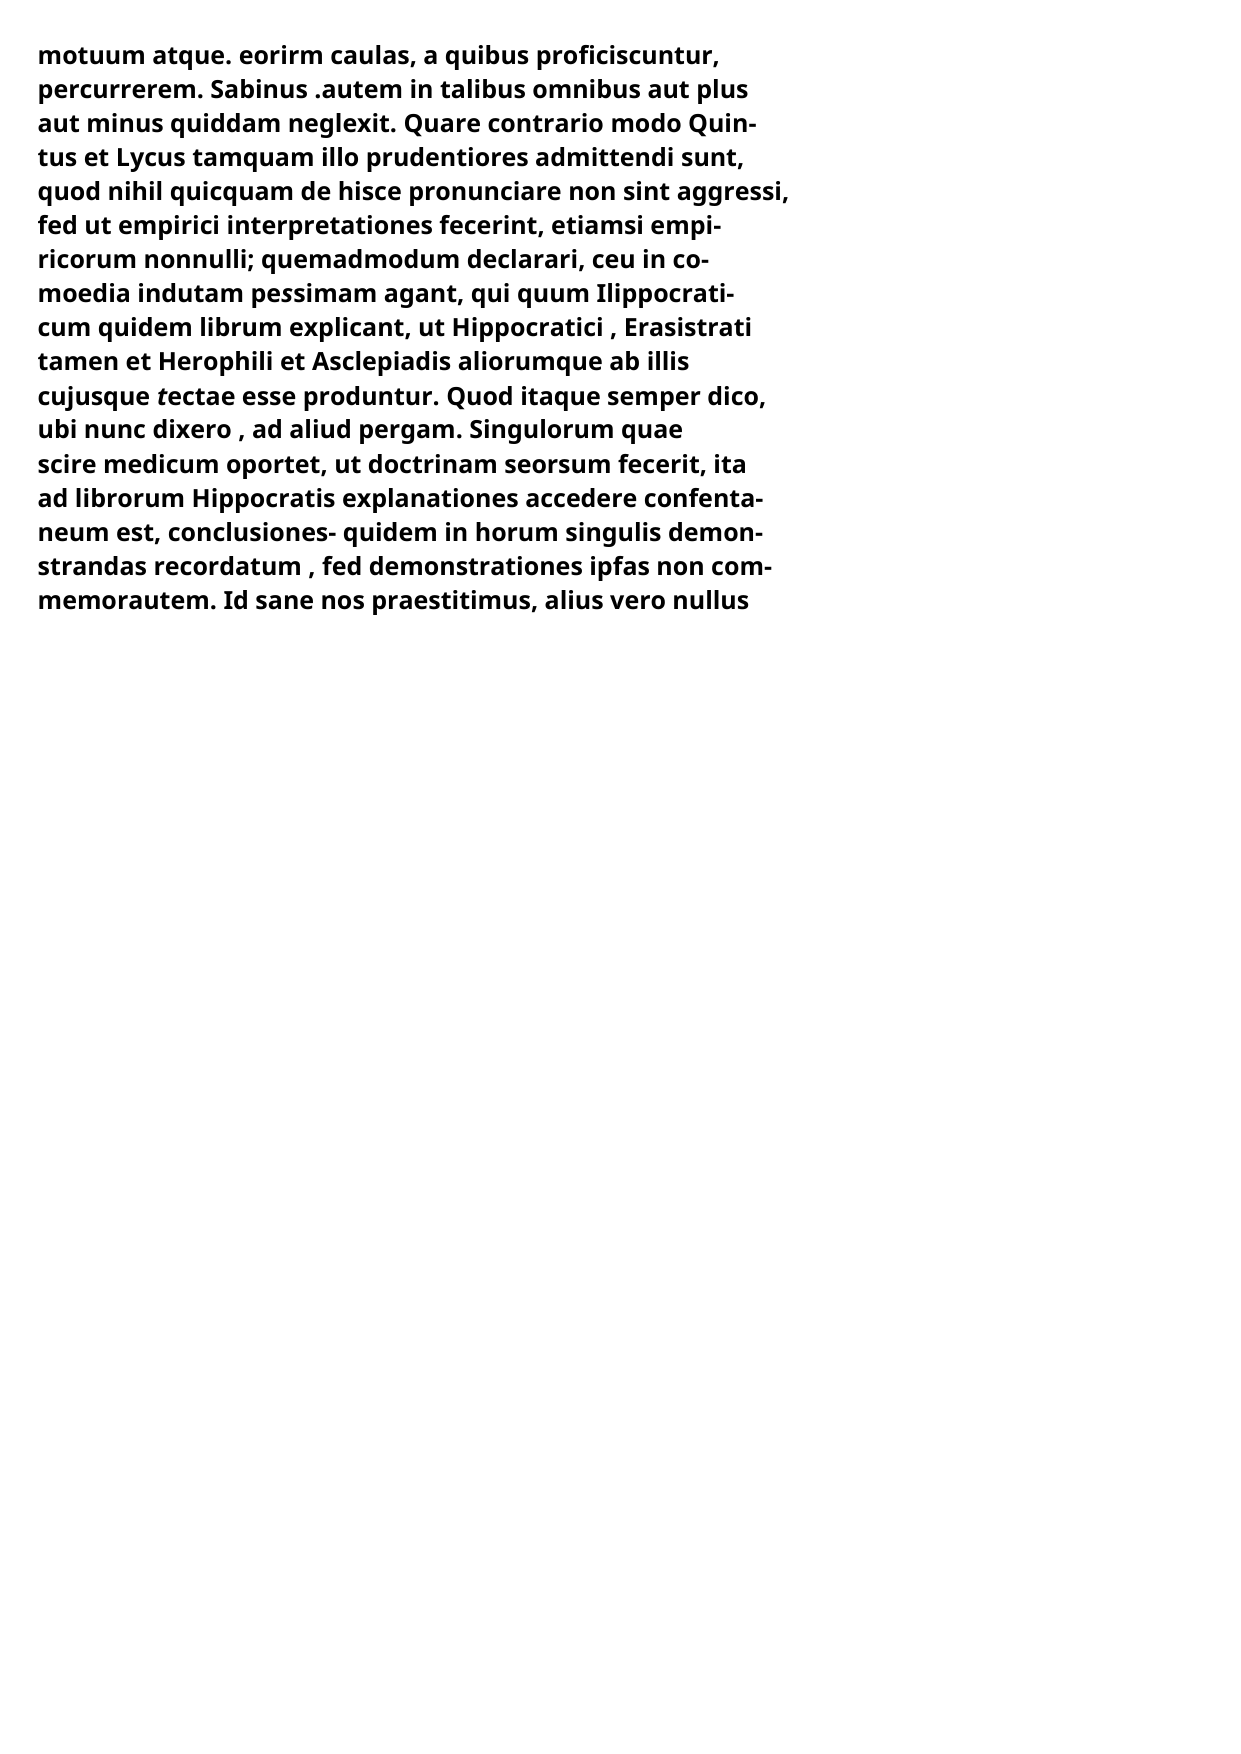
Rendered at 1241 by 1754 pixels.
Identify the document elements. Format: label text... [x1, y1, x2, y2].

text motuum atque. eorirm caulas, a quibus proficiscuntur, percurrerem. Sabinus .autem in talibus omnibus aut plus aut minus quiddam neglexit. Quare contrario modo Quin- tus et Lycus tamquam illo prudentiores admittendi sunt, quod nihil quicquam de hisce pronunciare non sint aggressi, fed ut empirici interpretationes fecerint, etiamsi empi- ricorum nonnulli; quemadmodum declarari, ceu in co- moedia indutam pessimam agant, qui quum Ilippocrati- cum quidem librum explicant, ut Hippocratici , Erasistrati tamen et Herophili et Asclepiadis aliorumque ab illis cujusque tectae esse produntur. Quod itaque semper dico, ubi nunc dixero , ad aliud pergam. Singulorum quae scire medicum oportet, ut doctrinam seorsum fecerit, ita ad librorum Hippocratis explanationes accedere confenta- neum est, conclusiones- quidem in horum singulis demon- strandas recordatum , fed demonstrationes ipfas non com- memorautem. Id sane nos praestitimus, alius vero nullus [37, 37, 1203, 617]
